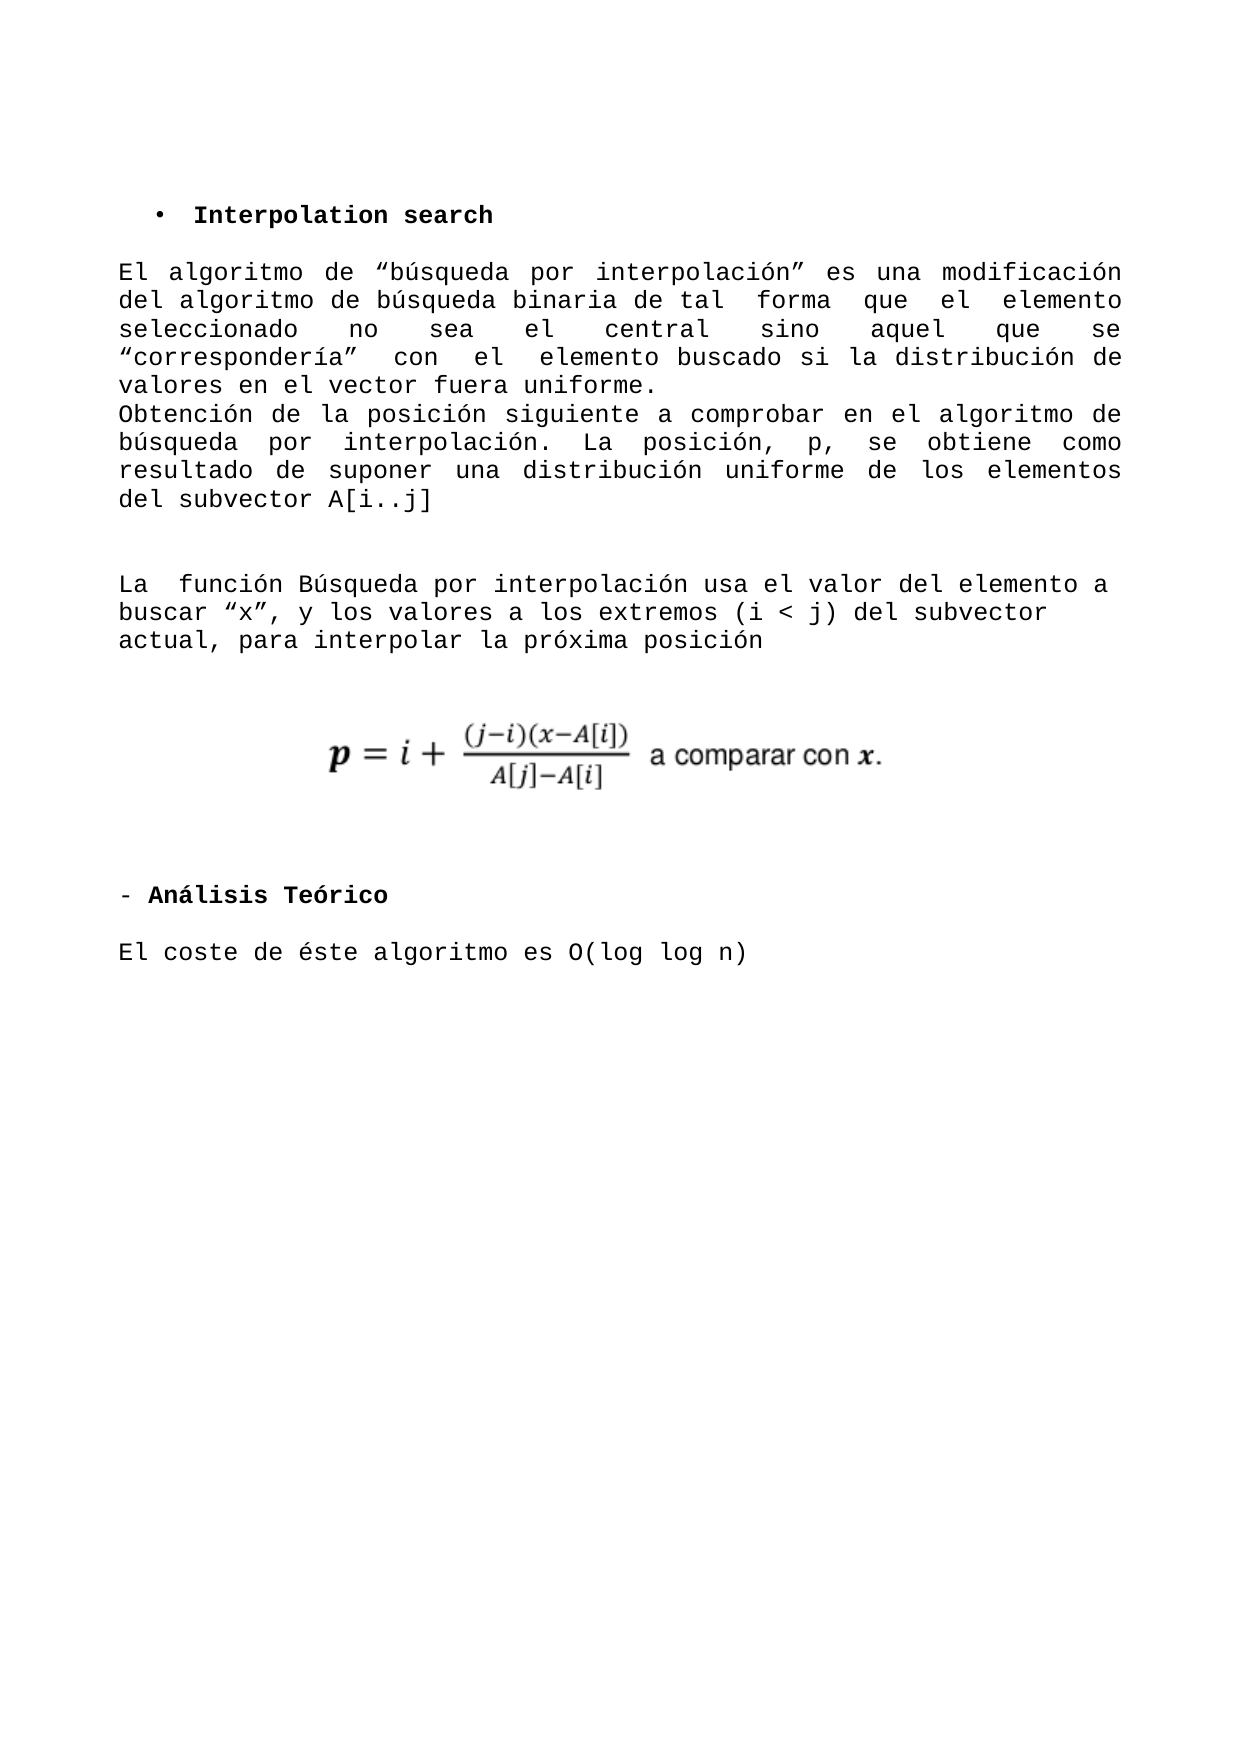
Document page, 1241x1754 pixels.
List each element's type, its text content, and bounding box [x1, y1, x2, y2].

text El coste de éste algoritmo es O(log log n) [118, 940, 1123, 968]
text La función Búsqueda por interpolación usa el valor del elemento a buscar “x”, y los valores a los extremos (i < j) del subvector actual, para interpolar la próxima posición [118, 571, 1123, 656]
text Obtención de la posición siguiente a comprobar en el algoritmo de búsqueda por interpolación. La posición, p, se obtiene como resultado de suponer una distribución uniforme de los elementos del subvector A[i..j] [118, 401, 1123, 515]
list Interpolation search [156, 203, 1123, 231]
picture [276, 706, 933, 809]
text El algoritmo de “búsqueda por interpolación” es una modificación del algoritmo de búsqueda binaria de tal forma que el elemento seleccionado no sea el central sino aquel que se “correspondería” con el elemento buscado si la distribución de valores en el vector fuera uniforme. [118, 260, 1123, 401]
text - Análisis Teórico [118, 883, 1123, 911]
